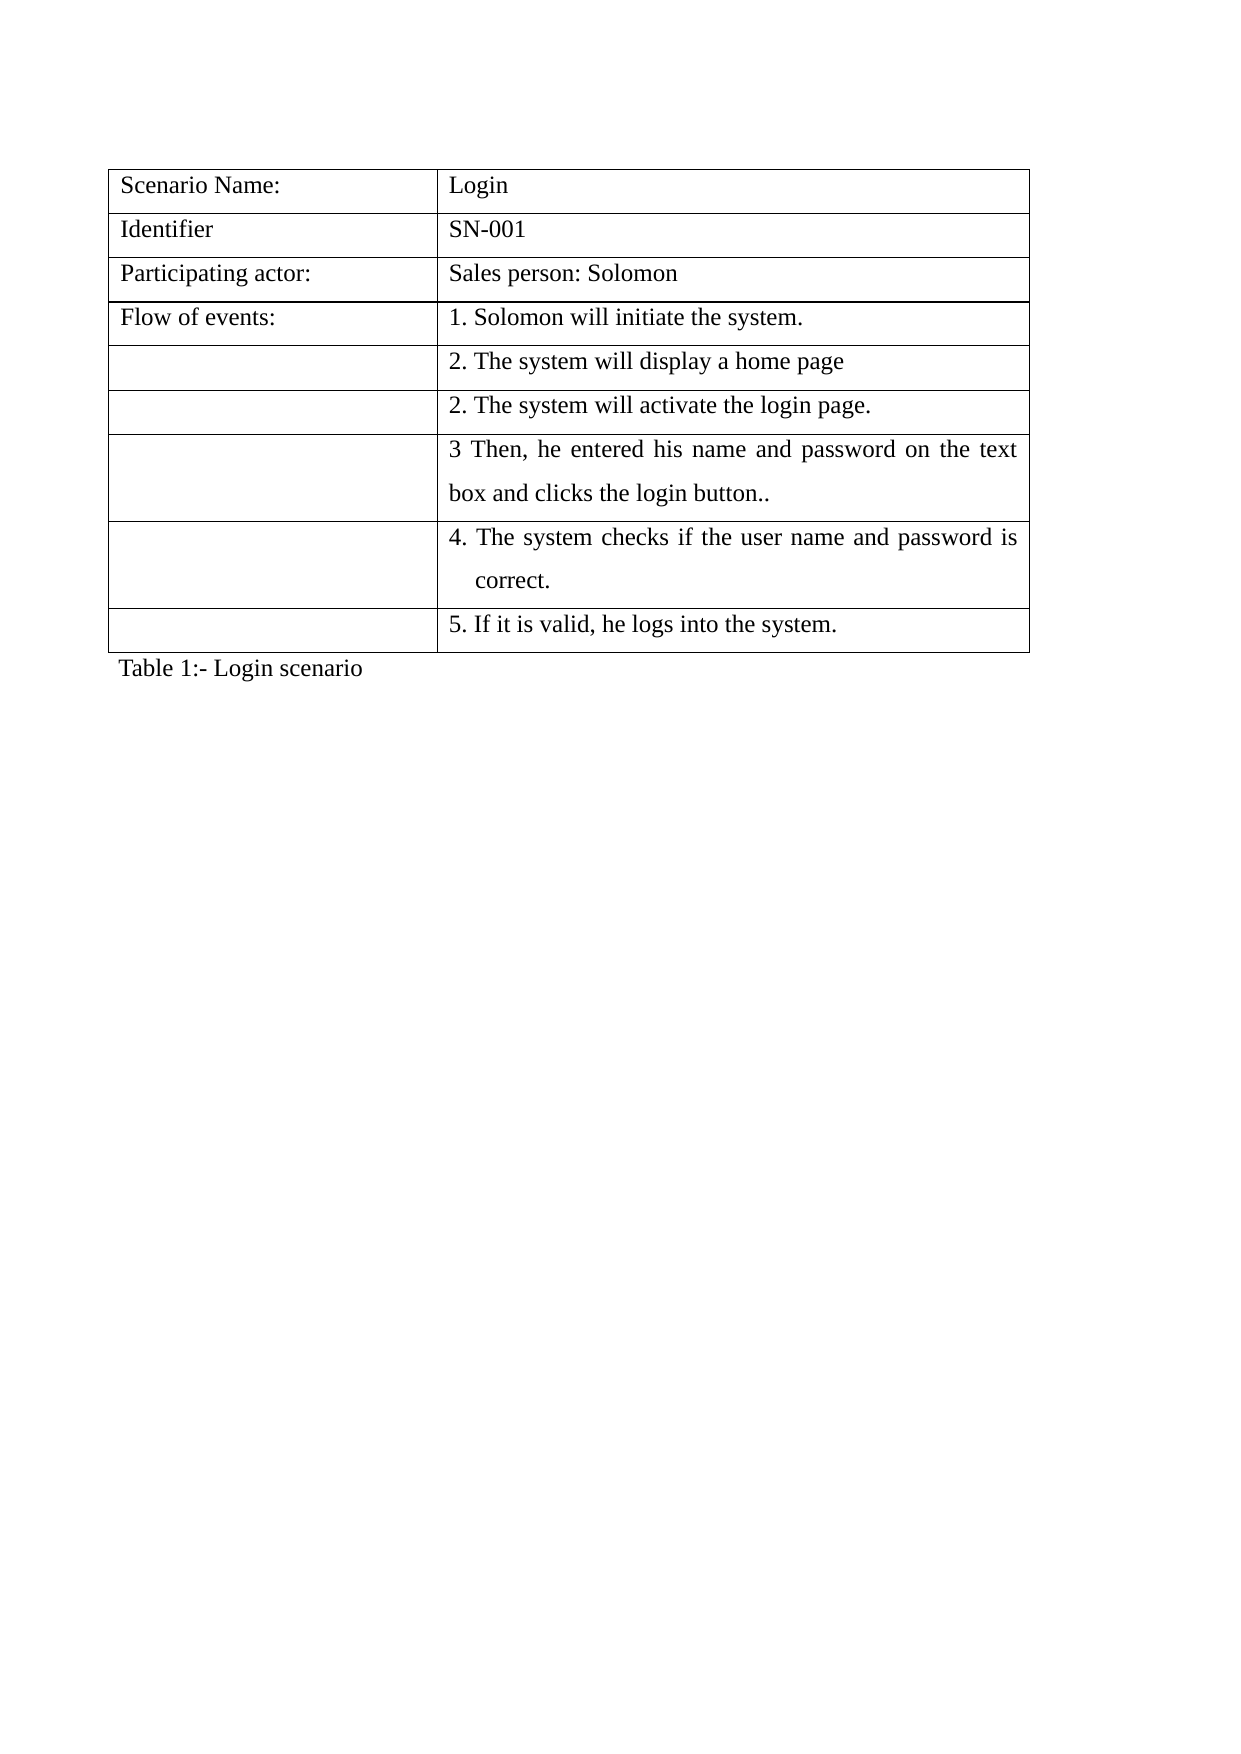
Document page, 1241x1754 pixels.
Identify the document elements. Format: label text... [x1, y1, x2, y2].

table_cell Participating actor: [109, 258, 437, 301]
table_cell 5. If it is valid, he logs into the system. [438, 609, 1029, 652]
table_cell [109, 522, 437, 608]
table_header Login [438, 170, 1029, 213]
text Table 1:- Login scenario [118, 653, 1122, 682]
table_cell [109, 609, 437, 652]
table_cell 1. Solomon will initiate the system. [438, 303, 1029, 345]
table_cell 3 Then, he entered his name and password on the text box and clicks the login button.. [438, 435, 1029, 521]
table_cell [109, 346, 437, 389]
table_header Scenario Name: [109, 170, 437, 213]
table_cell Flow of events: [109, 303, 437, 345]
table_cell SN-001 [438, 214, 1029, 257]
table_cell Sales person: Solomon [438, 258, 1029, 301]
table_cell 2. The system will activate the login page. [438, 391, 1029, 433]
table_cell 4. The system checks if the user name and password is correct. [438, 522, 1029, 608]
table_cell Identifier [109, 214, 437, 257]
table_cell 2. The system will display a home page [438, 346, 1029, 389]
table_cell [109, 391, 437, 433]
table_cell [109, 435, 437, 521]
